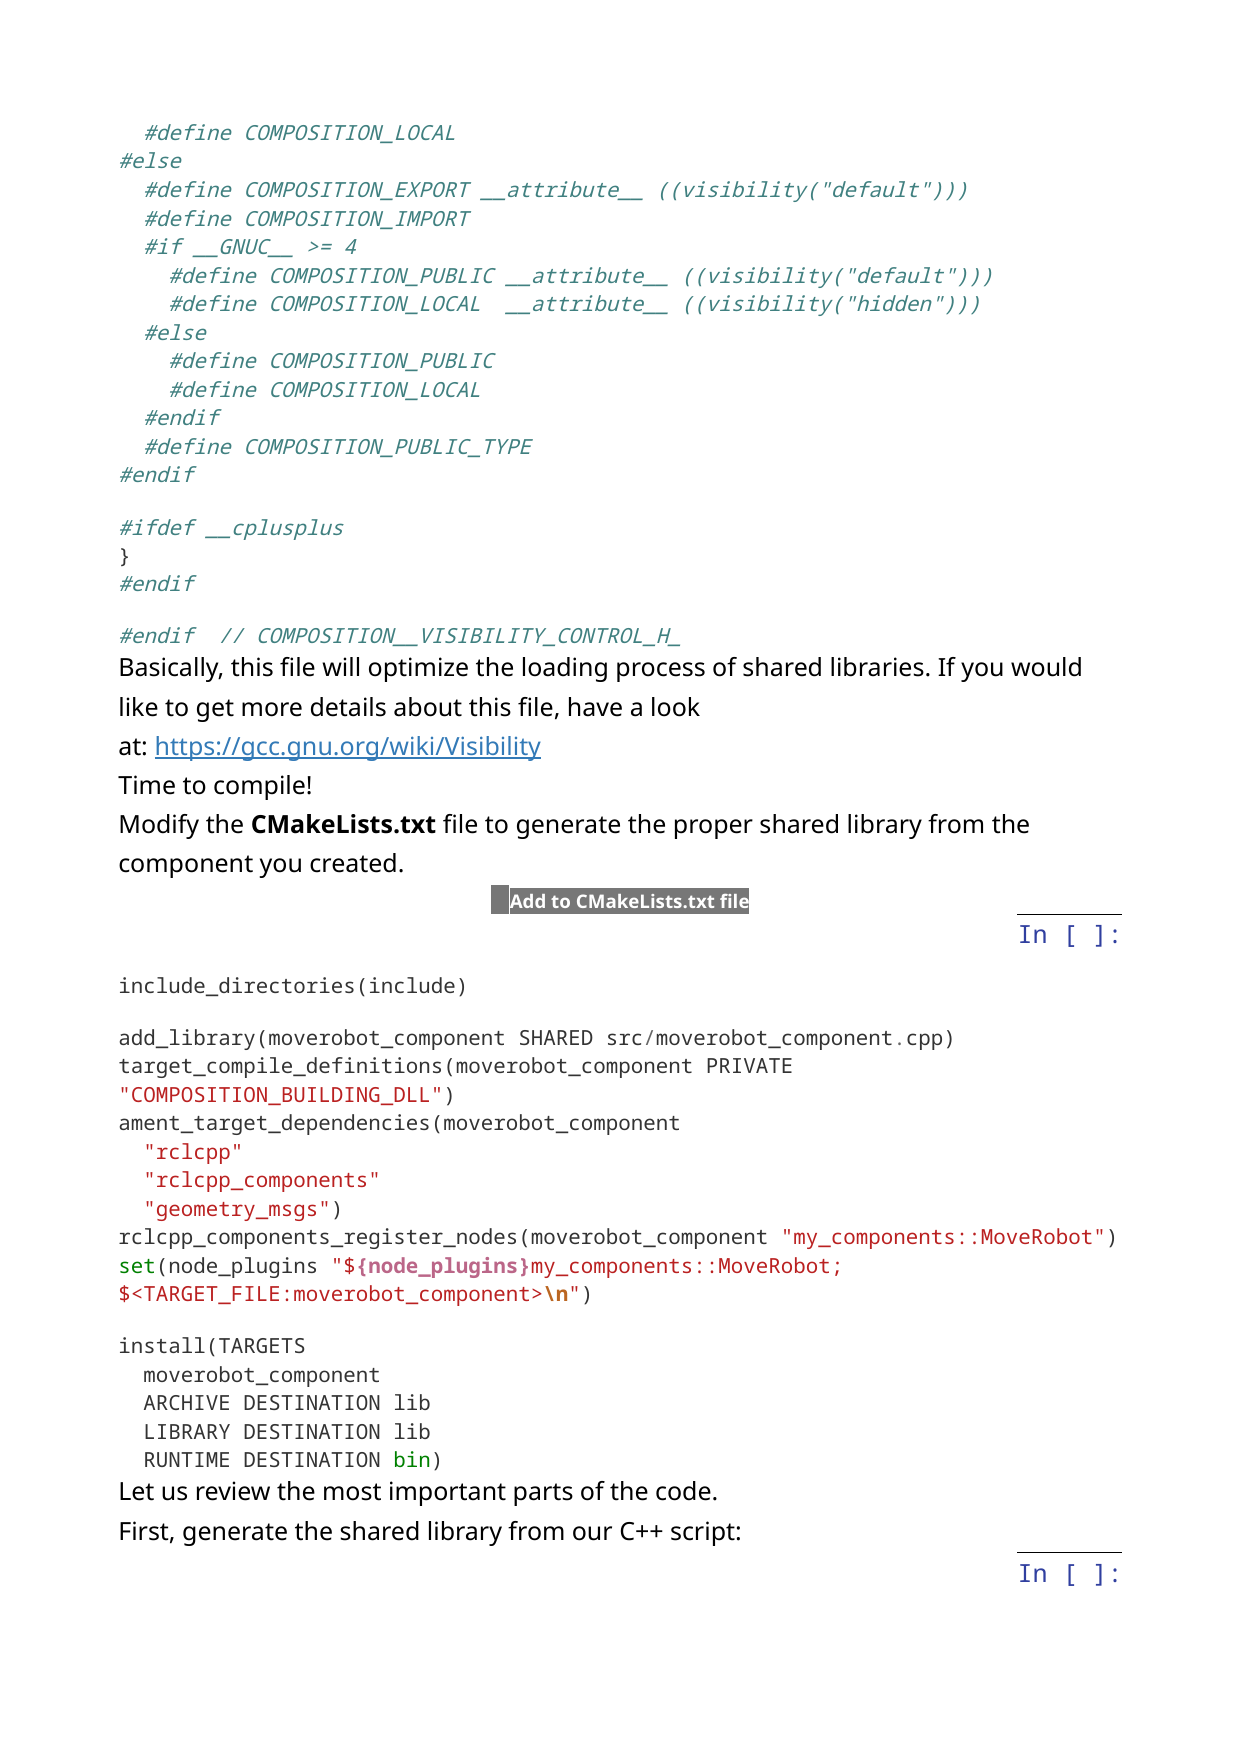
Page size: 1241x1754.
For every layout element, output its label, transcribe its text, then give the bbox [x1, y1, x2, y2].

text #endif [118, 403, 1122, 432]
text #define COMPOSITION_PUBLIC_TYPE [118, 432, 1122, 461]
text Basically, this file will optimize the loading process of shared libraries. If you would like to get more details about this file, have a look at: https://gcc.gnu.org/wiki/Visibility [118, 650, 1122, 762]
text Modify the CMakeLists.txt file to generate the proper shared library from the component you created. [118, 807, 1122, 880]
text #define COMPOSITION_LOCAL __attribute__ ((visibility("hidden"))) [118, 289, 1122, 318]
text #define COMPOSITION_EXPORT __attribute__ ((visibility("default"))) [118, 175, 1122, 204]
text "rclcpp_components" [118, 1165, 1122, 1194]
text #endif [118, 569, 1122, 598]
text #endif [118, 461, 1122, 489]
text #define COMPOSITION_LOCAL [118, 118, 1122, 147]
text Let us review the most important parts of the code. [118, 1474, 1122, 1508]
text ARCHIVE DESTINATION lib [118, 1388, 1122, 1417]
text add_library(moverobot_component SHARED src/moverobot_component.cpp) [118, 1023, 1122, 1051]
text moverobot_component [118, 1360, 1122, 1388]
text include_directories(include) [118, 971, 1122, 999]
text #define COMPOSITION_PUBLIC __attribute__ ((visibility("default"))) [118, 261, 1122, 289]
text } [118, 541, 1122, 569]
text target_compile_definitions(moverobot_component PRIVATE "COMPOSITION_BUILDING_DLL") [118, 1051, 1122, 1108]
text RUNTIME DESTINATION bin) [118, 1445, 1122, 1474]
text install(TARGETS [118, 1331, 1122, 1360]
text "geometry_msgs") [118, 1194, 1122, 1222]
text #define COMPOSITION_IMPORT [118, 204, 1122, 232]
text set(node_plugins "${node_plugins}my_components::MoveRobot;$<TARGET_FILE:moverobot_component>\n") [118, 1251, 1122, 1308]
text Add to CMakeLists.txt file [118, 885, 1122, 914]
text #ifdef __cplusplus [118, 513, 1122, 541]
text #else [118, 318, 1122, 346]
text #define COMPOSITION_LOCAL [118, 375, 1122, 403]
text "rclcpp" [118, 1137, 1122, 1165]
text #if __GNUC__ >= 4 [118, 232, 1122, 261]
text ament_target_dependencies(moverobot_component [118, 1108, 1122, 1137]
text rclcpp_components_register_nodes(moverobot_component "my_components::MoveRobot") [118, 1222, 1122, 1251]
text In [ ]: [118, 914, 1122, 951]
text Time to compile! [118, 767, 1122, 802]
text First, generate the shared library from our C++ script: [118, 1513, 1122, 1547]
text #endif // COMPOSITION__VISIBILITY_CONTROL_H_ [118, 622, 1122, 650]
text In [ ]: [118, 1552, 1122, 1589]
text #define COMPOSITION_PUBLIC [118, 346, 1122, 375]
text LIBRARY DESTINATION lib [118, 1417, 1122, 1445]
text #else [118, 147, 1122, 175]
